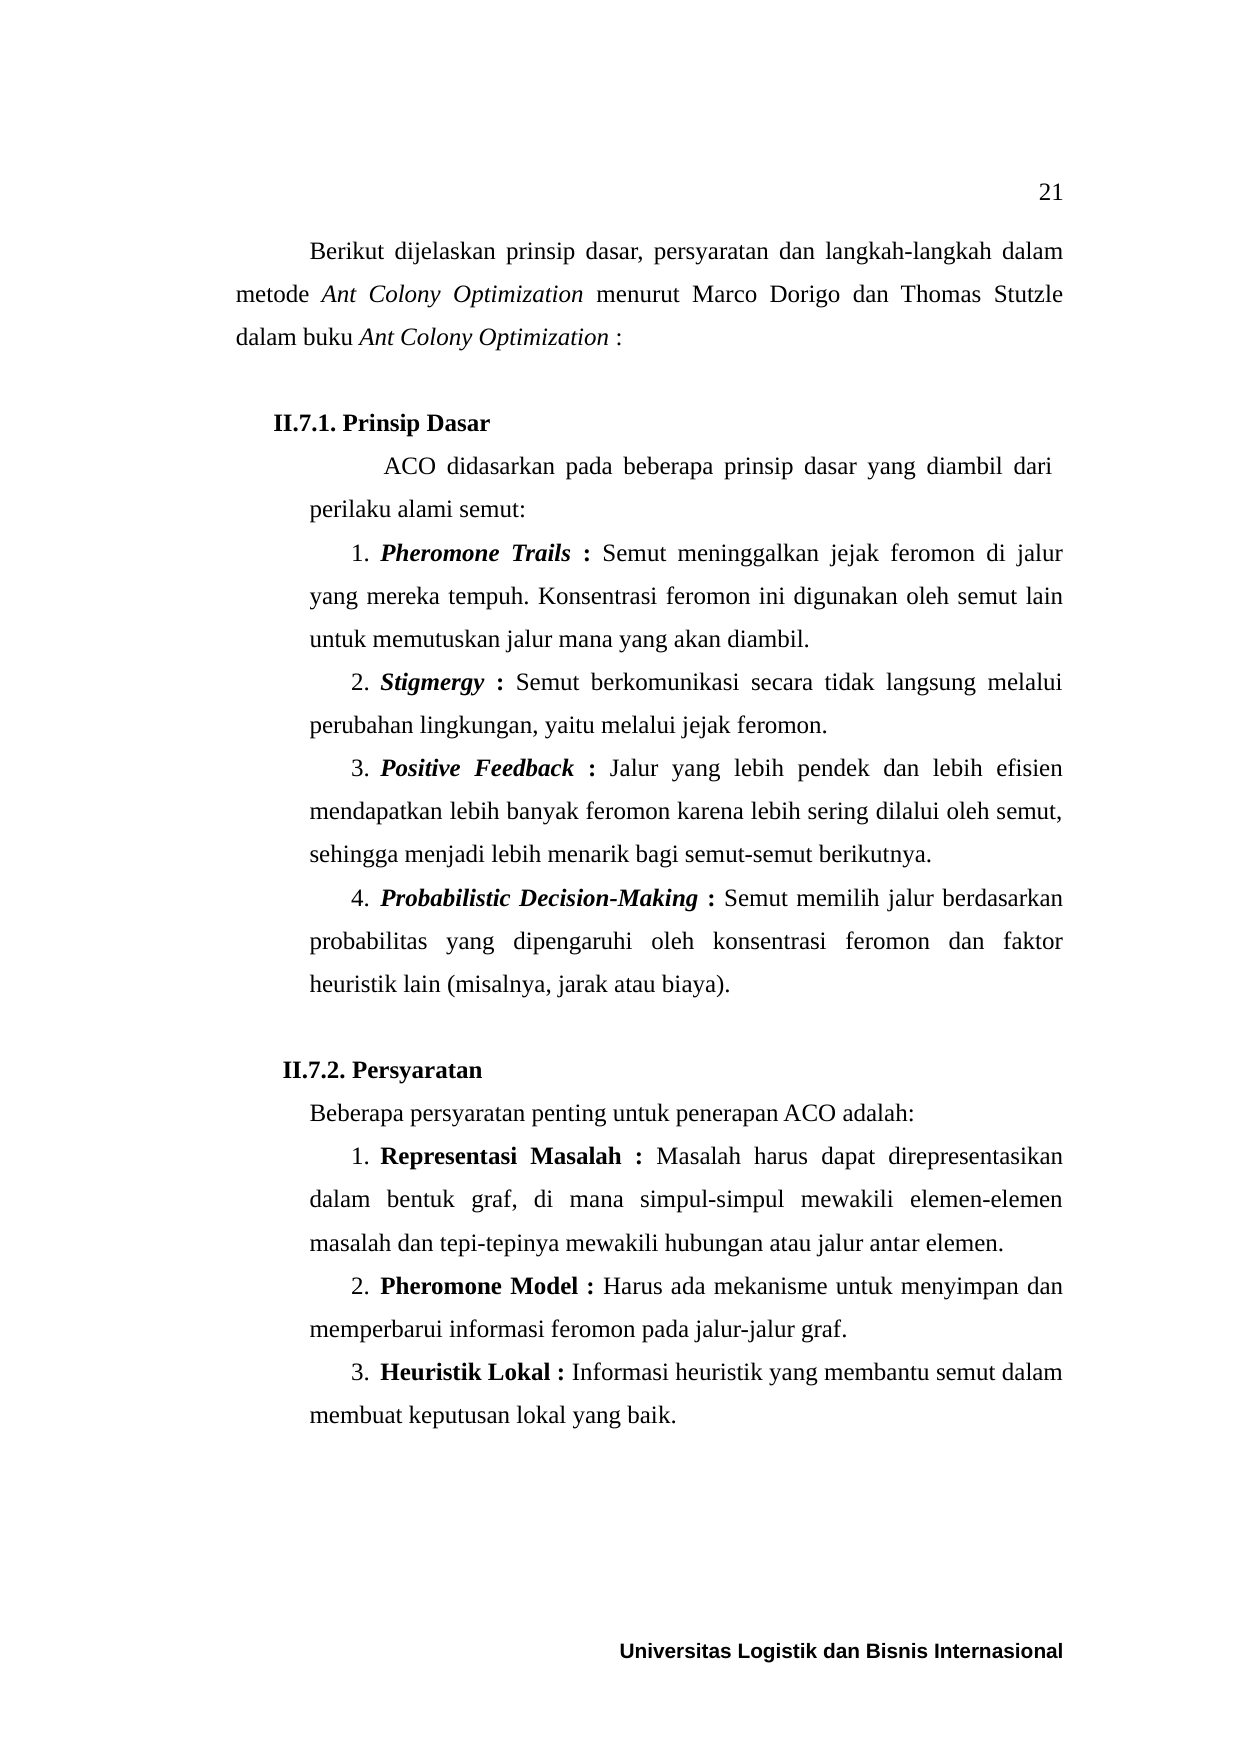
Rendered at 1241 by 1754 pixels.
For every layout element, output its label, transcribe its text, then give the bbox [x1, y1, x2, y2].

list Representasi Masalah : Masalah harus dapat direpresentasikan dalam bentuk graf, di mana simpul-simpul mewakili elemen-elemen masalah dan tepi-tepinya mewakili hubungan atau jalur antar elemen. [280, 1141, 1063, 1256]
subtitle Prinsip Dasar [273, 408, 1063, 437]
text Berikut dijelaskan prinsip dasar, persyaratan dan langkah-langkah dalam metode Ant Colony Optimization menurut Marco Dorigo dan Thomas Stutzle dalam buku Ant Colony Optimization : [236, 236, 1063, 351]
list Probabilistic Decision-Making : Semut memilih jalur berdasarkan probabilitas yang dipengaruhi oleh konsentrasi feromon dan faktor heuristik lain (misalnya, jarak atau biaya). [280, 883, 1063, 998]
text Beberapa persyaratan penting untuk penerapan ACO adalah: [236, 1098, 1063, 1127]
list Pheromone Model : Harus ada mekanisme untuk menyimpan dan memperbarui informasi feromon pada jalur-jalur graf. [280, 1271, 1063, 1343]
list Heuristik Lokal : Informasi heuristik yang membantu semut dalam membuat keputusan lokal yang baik. [280, 1357, 1063, 1429]
text ACO didasarkan pada beberapa prinsip dasar yang diambil dari perilaku alami semut: [236, 451, 1063, 523]
subtitle Persyaratan [282, 1055, 1063, 1084]
list Positive Feedback : Jalur yang lebih pendek dan lebih efisien mendapatkan lebih banyak feromon karena lebih sering dilalui oleh semut, sehingga menjadi lebih menarik bagi semut-semut berikutnya. [280, 753, 1063, 868]
list Pheromone Trails : Semut meninggalkan jejak feromon di jalur yang mereka tempuh. Konsentrasi feromon ini digunakan oleh semut lain untuk memutuskan jalur mana yang akan diambil. [280, 538, 1063, 653]
list Stigmergy : Semut berkomunikasi secara tidak langsung melalui perubahan lingkungan, yaitu melalui jejak feromon. [280, 667, 1063, 739]
